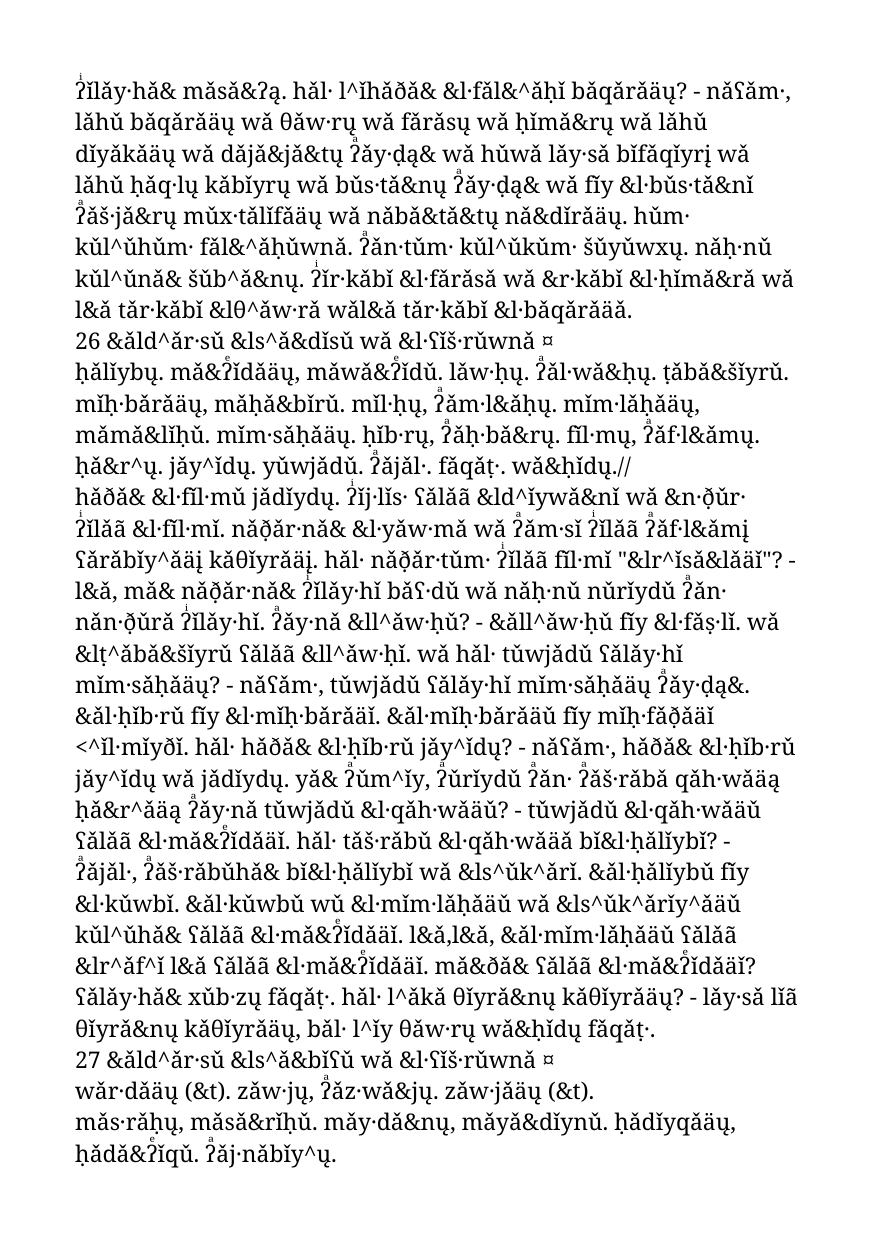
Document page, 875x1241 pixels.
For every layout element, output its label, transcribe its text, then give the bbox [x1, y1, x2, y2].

text mǎs·rǎḥų, mǎsǎ&rǐḥǔ. mǎy·dǎ&nų, mǎyǎ&dǐynǔ. ḥǎdǐyqǎäų, ḥǎdǎ&ʔͤǐqǔ. ʔͣǎj·nǎbǐy^ų. [75, 1106, 799, 1169]
text mǐḥ·bǎrǎäų, mǎḥǎ&bǐrǔ. mǐl·ḥų, ʔͣǎm·l&ǎḥų. mǐm·lǎḥǎäų, mǎmǎ&lǐḥǔ. mǐm·sǎḥǎäų. ḥǐb·rų, ʔͣǎḥ·bǎ&rų. fǐl·mų, ʔͣǎf·l&ǎmų. ḥǎ&r^ų. jǎy^ǐdų. yǔwjǎdǔ. ʔͣǎjǎl·. fǎqǎṭ·. wǎ&ḥǐdų.// [75, 387, 799, 481]
text ʔͥǐlǎy·hǎ& mǎsǎ&ʔą. hǎl· l^ǐhǎðǎ& &l·fǎl&^ǎḥǐ bǎqǎrǎäų? - nǎʕǎm·, lǎhǔ bǎqǎrǎäų wǎ θǎw·rų wǎ fǎrǎsų wǎ ḥǐmǎ&rų wǎ lǎhǔ dǐyǎkǎäų wǎ dǎjǎ&jǎ&tų ʔͣǎy·ḍą& wǎ hǔwǎ lǎy·sǎ bǐfǎqǐyrį wǎ lǎhǔ ḥǎq·lų kǎbǐyrų wǎ bǔs·tǎ&nų ʔͣǎy·ḍą& wǎ fǐy &l·bǔs·tǎ&nǐ ʔͣǎš·jǎ&rų mǔx·tǎlǐfǎäų wǎ nǎbǎ&tǎ&tų nǎ&dǐrǎäų. hǔm· kǔl^ǔhǔm· fǎl&^ǎḥǔwnǎ. ʔͣǎn·tǔm· kǔl^ǔkǔm· šǔyǔwxų. nǎḥ·nǔ kǔl^ǔnǎ& šǔb^ǎ&nų. ʔͥǐr·kǎbǐ &l·fǎrǎsǎ wǎ &r·kǎbǐ &l·ḥǐmǎ&rǎ wǎ l&ǎ tǎr·kǎbǐ &lθ^ǎw·rǎ wǎl&ǎ tǎr·kǎbǐ &l·bǎqǎrǎäǎ. [75, 75, 799, 325]
text 26 &ǎld^ǎr·sǔ &ls^ǎ&dǐsǔ wǎ &l·ʕǐš·rǔwnǎ ¤ [75, 325, 799, 356]
text ḥǎlǐybų. mǎ&ʔͤǐdǎäų, mǎwǎ&ʔͤǐdǔ. lǎw·ḥų. ʔͣǎl·wǎ&ḥų. ṭǎbǎ&šǐyrǔ. [75, 356, 799, 387]
text 27 &ǎld^ǎr·sǔ &ls^ǎ&bǐʕǔ wǎ &l·ʕǐš·rǔwnǎ ¤ [75, 1044, 799, 1075]
text wǎr·dǎäų (&t). zǎw·jų, ʔͣǎz·wǎ&jų. zǎw·jǎäų (&t). [75, 1075, 799, 1106]
text hǎðǎ& &l·fǐl·mǔ jǎdǐydų. ʔͥǐj·lǐs· ʕǎlǎã &ld^ǐywǎ&nǐ wǎ &n·ð̣ǔr· ʔͥǐlǎã &l·fǐl·mǐ. nǎð̣ǎr·nǎ& &l·yǎw·mǎ wǎ ʔͣǎm·sǐ ʔͥǐlǎã ʔͣǎf·l&ǎmį ʕǎrǎbǐy^ǎäį kǎθǐyrǎäį. hǎl· nǎð̣ǎr·tǔm· ʔͥǐlǎã fǐl·mǐ "&lr^ǐsǎ&lǎäǐ"? - l&ǎ, mǎ& nǎð̣ǎr·nǎ& ʔͥǐlǎy·hǐ bǎʕ·dǔ wǎ nǎḥ·nǔ nǔrǐydǔ ʔͣǎn· nǎn·ð̣ǔrǎ ʔͥǐlǎy·hǐ. ʔͣǎy·nǎ &ll^ǎw·ḥǔ? - &ǎll^ǎw·ḥǔ fǐy &l·fǎṣ·lǐ. wǎ &lṭ^ǎbǎ&šǐyrǔ ʕǎlǎã &ll^ǎw·ḥǐ. wǎ hǎl· tǔwjǎdǔ ʕǎlǎy·hǐ mǐm·sǎḥǎäų? - nǎʕǎm·, tǔwjǎdǔ ʕǎlǎy·hǐ mǐm·sǎḥǎäų ʔͣǎy·ḍą&. &ǎl·ḥǐb·rǔ fǐy &l·mǐḥ·bǎrǎäǐ. &ǎl·mǐḥ·bǎrǎäǔ fǐy mǐḥ·fǎð̣ǎäǐ <^ǐl·mǐyðǐ. hǎl· hǎðǎ& &l·ḥǐb·rǔ jǎy^ǐdų? - nǎʕǎm·, hǎðǎ& &l·ḥǐb·rǔ jǎy^ǐdų wǎ jǎdǐydų. yǎ& ʔͣǔm^ǐy, ʔͣǔrǐydǔ ʔͣǎn· ʔͣǎš·rǎbǎ qǎh·wǎäą ḥǎ&r^ǎäą ʔͣǎy·nǎ tǔwjǎdǔ &l·qǎh·wǎäǔ? - tǔwjǎdǔ &l·qǎh·wǎäǔ ʕǎlǎã &l·mǎ&ʔͤǐdǎäǐ. hǎl· tǎš·rǎbǔ &l·qǎh·wǎäǎ bǐ&l·ḥǎlǐybǐ? - ʔͣǎjǎl·, ʔͣǎš·rǎbǔhǎ& bǐ&l·ḥǎlǐybǐ wǎ &ls^ǔk^ǎrǐ. &ǎl·ḥǎlǐybǔ fǐy &l·kǔwbǐ. &ǎl·kǔwbǔ wǔ &l·mǐm·lǎḥǎäǔ wǎ &ls^ǔk^ǎrǐy^ǎäǔ kǔl^ǔhǎ& ʕǎlǎã &l·mǎ&ʔͤǐdǎäǐ. l&ǎ,l&ǎ, &ǎl·mǐm·lǎḥǎäǔ ʕǎlǎã &lr^ǎf^ǐ l&ǎ ʕǎlǎã &l·mǎ&ʔͤǐdǎäǐ. mǎ&ðǎ& ʕǎlǎã &l·mǎ&ʔͤǐdǎäǐ? ʕǎlǎy·hǎ& xǔb·zų fǎqǎṭ·. hǎl· l^ǎkǎ θǐyrǎ&nų kǎθǐyrǎäų? - lǎy·sǎ lǐã θǐyrǎ&nų kǎθǐyrǎäų, bǎl· l^ǐy θǎw·rų wǎ&ḥǐdų fǎqǎṭ·. [75, 481, 799, 1044]
